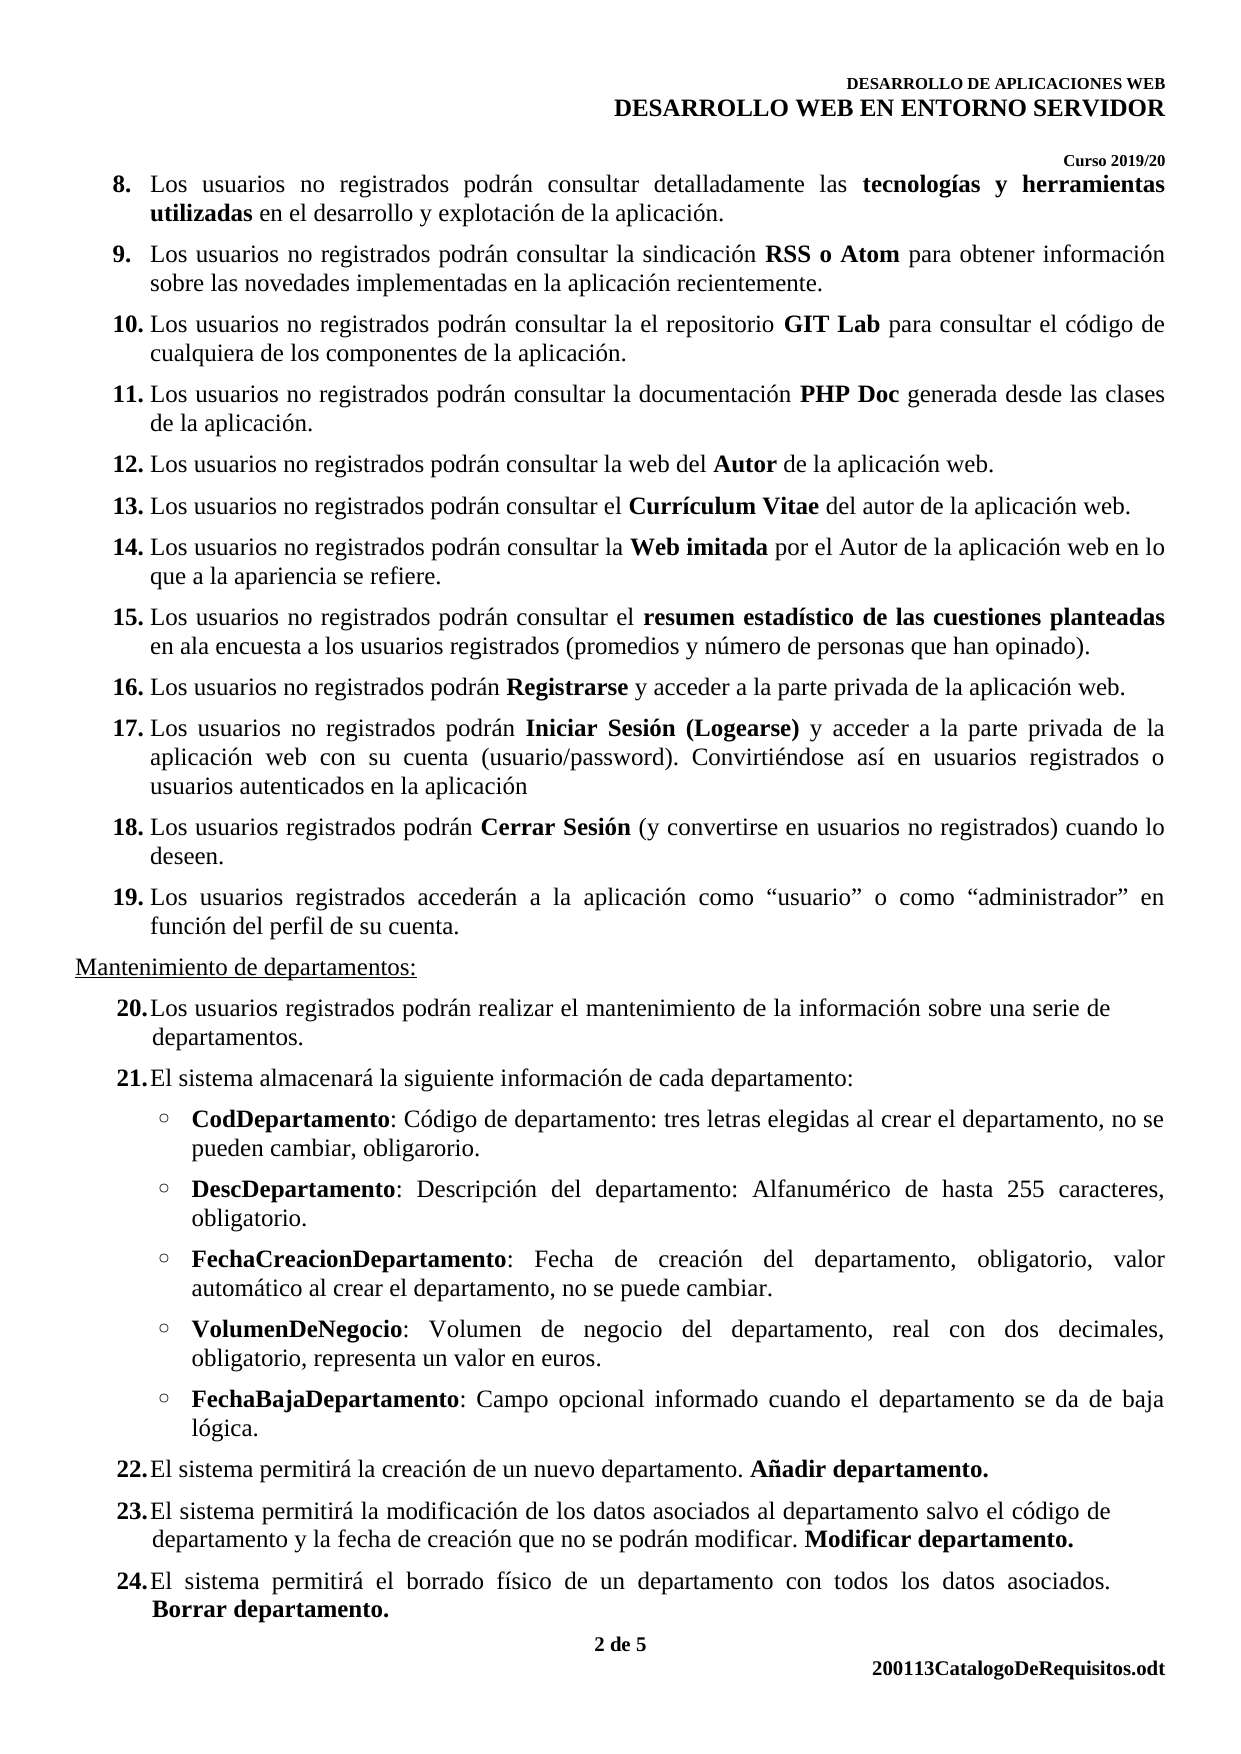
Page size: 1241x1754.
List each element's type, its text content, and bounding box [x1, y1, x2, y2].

list El sistema permitirá la modificación de los datos asociados al departamento salvo el código de departamento y la fecha de creación que no se podrán modificar. Modificar departamento. [116, 1496, 1112, 1553]
list DescDepartamento: Descripción del departamento: Alfanumérico de hasta 255 caracteres, obligatorio. [154, 1174, 1165, 1232]
list VolumenDeNegocio: Volumen de negocio del departamento, real con dos decimales, obligatorio, representa un valor en euros. [154, 1314, 1165, 1372]
list Los usuarios registrados podrán Cerrar Sesión (y convertirse en usuarios no registrados) cuando lo deseen. [112, 812, 1165, 869]
list Los usuarios no registrados podrán consultar la Web imitada por el Autor de la aplicación web en lo que a la apariencia se refiere. [112, 532, 1165, 589]
list Los usuarios no registrados podrán consultar el resumen estadístico de las cuestiones planteadas en ala encuesta a los usuarios registrados (promedios y número de personas que han opinado). [112, 602, 1165, 659]
list El sistema permitirá la creación de un nuevo departamento. Añadir departamento. [116, 1454, 1112, 1483]
list Los usuarios no registrados podrán consultar la web del Autor de la aplicación web. [112, 449, 1165, 478]
list FechaBajaDepartamento: Campo opcional informado cuando el departamento se da de baja lógica. [154, 1384, 1165, 1442]
list Los usuarios no registrados podrán Registrarse y acceder a la parte privada de la aplicación web. [112, 672, 1165, 701]
list CodDepartamento: Código de departamento: tres letras elegidas al crear el departamento, no se pueden cambiar, obligarorio. [154, 1104, 1165, 1162]
list Los usuarios no registrados podrán consultar la documentación PHP Doc generada desde las clases de la aplicación. [112, 379, 1165, 437]
list Los usuarios registrados accederán a la aplicación como “usuario” o como “administrador” en función del perfil de su cuenta. [112, 882, 1165, 939]
list El sistema almacenará la siguiente información de cada departamento: [116, 1063, 1112, 1092]
list Los usuarios no registrados podrán Iniciar Sesión (Logearse) y acceder a la parte privada de la aplicación web con su cuenta (usuario/password). Convirtiéndose así en usuarios registrados o usuarios autenticados en la aplicación [112, 713, 1165, 799]
list Los usuarios registrados podrán realizar el mantenimiento de la información sobre una serie de departamentos. [116, 993, 1112, 1051]
list Los usuarios no registrados podrán consultar la sindicación RSS o Atom para obtener información sobre las novedades implementadas en la aplicación recientemente. [112, 239, 1165, 297]
list Los usuarios no registrados podrán consultar el Currículum Vitae del autor de la aplicación web. [112, 491, 1165, 519]
list El sistema permitirá el borrado físico de un departamento con todos los datos asociados. Borrar departamento. [116, 1566, 1112, 1623]
list FechaCreacionDepartamento: Fecha de creación del departamento, obligatorio, valor automático al crear el departamento, no se puede cambiar. [154, 1244, 1165, 1302]
text Mantenimiento de departamentos: [75, 952, 1109, 981]
list Los usuarios no registrados podrán consultar detalladamente las tecnologías y herramientas utilizadas en el desarrollo y explotación de la aplicación. [112, 169, 1165, 227]
list Los usuarios no registrados podrán consultar la el repositorio GIT Lab para consultar el código de cualquiera de los componentes de la aplicación. [112, 309, 1165, 367]
